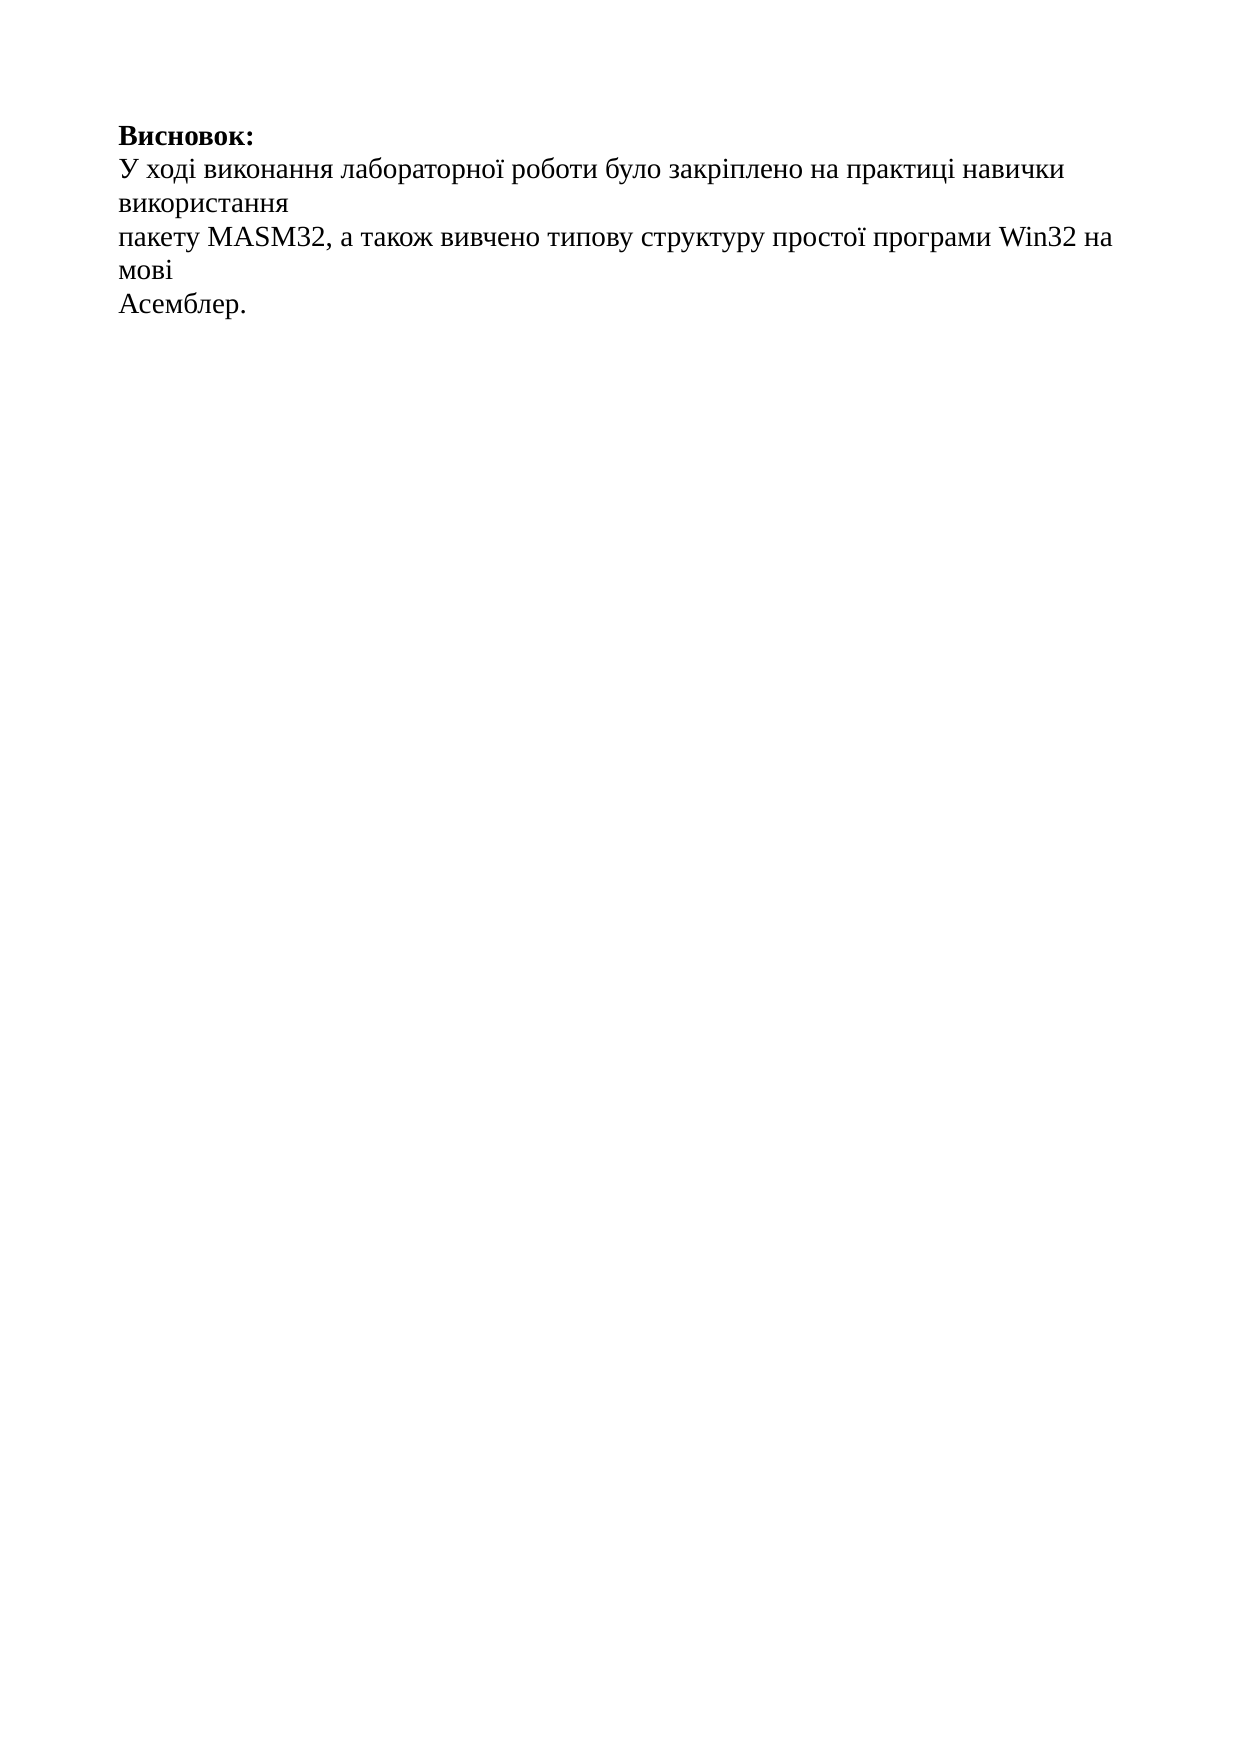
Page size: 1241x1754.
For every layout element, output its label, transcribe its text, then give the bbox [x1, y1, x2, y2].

text У ході виконання лабораторної роботи було закріплено на практиці навички використання [118, 152, 1122, 219]
text Асемблер. [118, 286, 1122, 319]
text Висновок: [118, 118, 1122, 152]
text пакету MASM32, а також вивчено типову структуру простої програми Win32 на мові [118, 219, 1122, 286]
